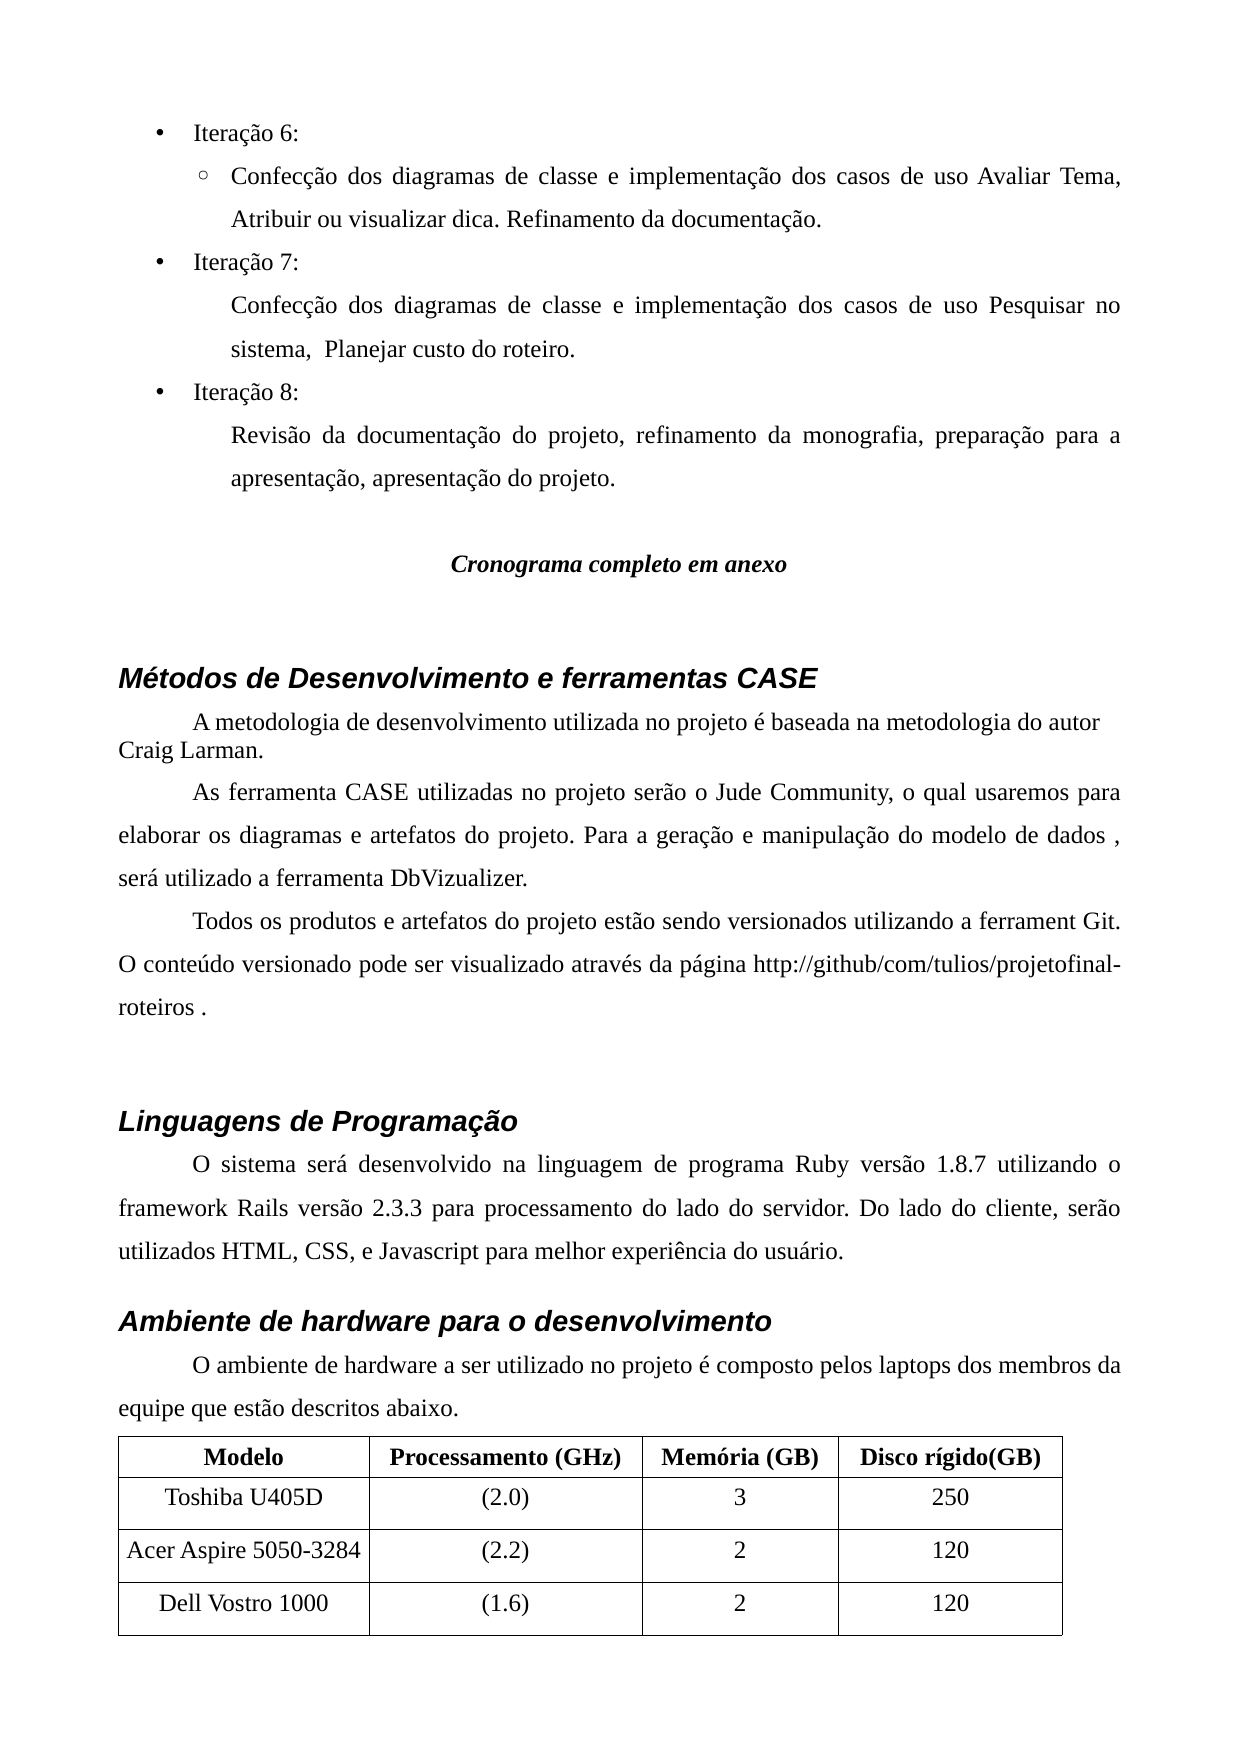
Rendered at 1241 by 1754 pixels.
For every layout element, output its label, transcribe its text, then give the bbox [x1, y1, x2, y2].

table_cell Dell Vostro 1000 [119, 1583, 369, 1635]
table_header Processamento (GHz) [370, 1437, 642, 1477]
subtitle Métodos de Desenvolvimento e ferramentas CASE [118, 661, 1122, 694]
list Confecção dos diagramas de classe e implementação dos casos de uso Pesquisar no sistema, Planejar custo do roteiro. [193, 291, 1122, 362]
table_cell (1.6) [370, 1583, 642, 1635]
text O ambiente de hardware a ser utilizado no projeto é composto pelos laptops dos membros da equipe que estão descritos abaixo. [118, 1350, 1122, 1422]
table_cell 120 [839, 1530, 1062, 1582]
subtitle Linguagens de Programação [118, 1103, 1122, 1137]
table_cell 3 [643, 1478, 838, 1529]
table_header Disco rígido(GB) [839, 1437, 1062, 1477]
table_header Modelo [119, 1437, 369, 1477]
table_cell 250 [839, 1478, 1062, 1529]
table_cell Toshiba U405D [119, 1478, 369, 1529]
subtitle Ambiente de hardware para o desenvolvimento [118, 1304, 1122, 1337]
list Iteração 8: [156, 377, 1122, 406]
list Iteração 6: [156, 118, 1122, 147]
text Cronograma completo em anexo [118, 549, 1122, 578]
text Todos os produtos e artefatos do projeto estão sendo versionados utilizando a ferrament Git. O conteúdo versionado pode ser visualizado através da página http://github/com/tulios/projetofinal-roteiros . [118, 906, 1122, 1021]
list Revisão da documentação do projeto, refinamento da monografia, preparação para a apresentação, apresentação do projeto. [193, 420, 1122, 492]
text A metodologia de desenvolvimento utilizada no projeto é baseada na metodologia do autor Craig Larman. [118, 707, 1122, 764]
list Iteração 7: [156, 247, 1122, 276]
table_cell 2 [643, 1530, 838, 1582]
table_cell (2.2) [370, 1530, 642, 1582]
list Confecção dos diagramas de classe e implementação dos casos de uso Avaliar Tema, Atribuir ou visualizar dica. Refinamento da documentação. [193, 161, 1122, 233]
text As ferramenta CASE utilizadas no projeto serão o Jude Community, o qual usaremos para elaborar os diagramas e artefatos do projeto. Para a geração e manipulação do modelo de dados , será utilizado a ferramenta DbVizualizer. [118, 777, 1122, 892]
table_cell Acer Aspire 5050-3284 [119, 1530, 369, 1582]
table_cell 120 [839, 1583, 1062, 1635]
table_header Memória (GB) [643, 1437, 838, 1477]
table_cell (2.0) [370, 1478, 642, 1529]
table_cell 2 [643, 1583, 838, 1635]
text O sistema será desenvolvido na linguagem de programa Ruby versão 1.8.7 utilizando o framework Rails versão 2.3.3 para processamento do lado do servidor. Do lado do cliente, serão utilizados HTML, CSS, e Javascript para melhor experiência do usuário. [118, 1149, 1122, 1264]
